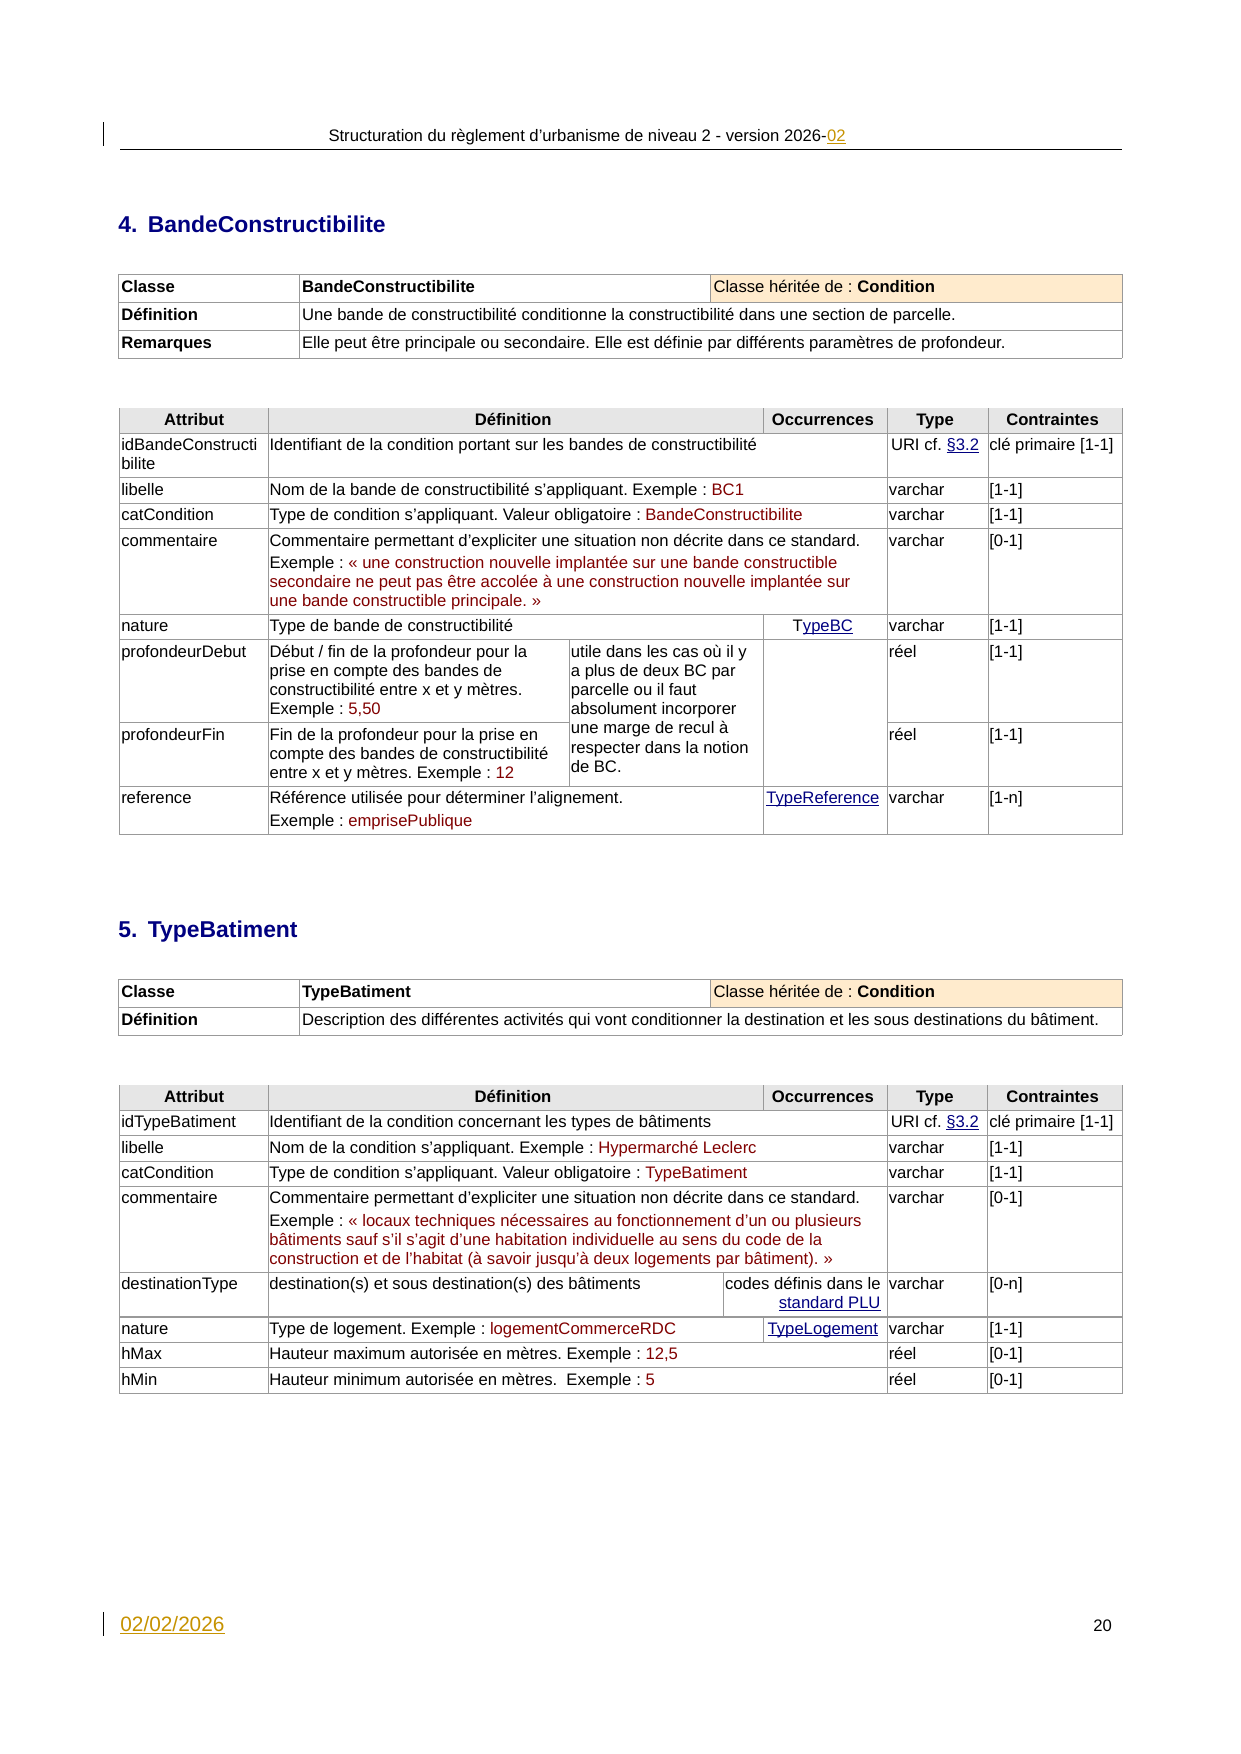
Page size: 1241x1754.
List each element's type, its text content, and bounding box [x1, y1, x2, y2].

table_cell idTypeBatiment [120, 1111, 268, 1135]
table_cell clé primaire [1-1] [989, 434, 1122, 477]
table_header TypeBatiment [300, 980, 710, 1007]
table_cell [0-1] [988, 1368, 1122, 1393]
table_cell [0-1] [988, 1343, 1122, 1367]
table_cell Définition [119, 303, 299, 330]
table_cell réel [888, 1343, 987, 1367]
table_header BandeConstructibilite [300, 275, 710, 302]
table_cell Type de condition s’appliquant. Valeur obligatoire : BandeConstructibilite [269, 504, 887, 528]
table_cell idBandeConstructibilite [120, 434, 268, 477]
table_cell [1-1] [988, 1162, 1122, 1186]
table_header Contraintes [989, 408, 1122, 433]
table_cell [0-1] [988, 1187, 1122, 1272]
table_cell profondeurFin [120, 723, 268, 786]
table_header Classe héritée de : Condition [711, 275, 1122, 302]
table_cell Remarques [119, 331, 299, 358]
table_cell varchar [888, 1273, 987, 1316]
table_cell utile dans les cas où il y a plus de deux BC par parcelle ou il faut absolument incorporer une marge de recul à respecter dans la notion de BC. [570, 640, 763, 786]
table_cell Identifiant de la condition concernant les types de bâtiments [269, 1111, 887, 1135]
table_cell nature [120, 615, 268, 639]
table_cell [1-1] [988, 1136, 1122, 1161]
table_cell varchar [888, 615, 988, 639]
table_header Classe [119, 275, 299, 302]
table_cell Une bande de constructibilité conditionne la constructibilité dans une section de parcelle. [300, 303, 1122, 330]
table_cell varchar [888, 529, 988, 614]
table_cell Type de condition s’appliquant. Valeur obligatoire : TypeBatiment [269, 1162, 887, 1186]
table_cell destination(s) et sous destination(s) des bâtiments [269, 1273, 723, 1316]
subtitle BandeConstructibilite [118, 211, 1122, 237]
table_cell [1-1] [989, 640, 1122, 722]
table_cell Commentaire permettant d’expliciter une situation non décrite dans ce standard. Exemple : « locaux techniques nécessaires au fonctionnement d’un ou plusieurs bâtiments sauf s’il s’agit d’une habitation individuelle au sens du code de la construction et de l’habitat (à savoir jusqu’à deux logements par bâtiment). » [269, 1187, 887, 1272]
table_cell [1-1] [989, 723, 1122, 786]
table_cell réel [888, 723, 988, 786]
table_cell catCondition [120, 1162, 268, 1186]
table_cell TypeLogement [764, 1318, 887, 1342]
table_cell [1-1] [989, 615, 1122, 639]
table_header Type [888, 1085, 987, 1110]
table_cell Début / fin de la profondeur pour la prise en compte des bandes de constructibilité entre x et y mètres. Exemple : 5,50 [269, 640, 569, 722]
table_cell varchar [888, 1162, 987, 1186]
table_cell TypeReference [764, 787, 887, 833]
subtitle TypeBatiment [118, 916, 1122, 942]
table_header Classe héritée de : Condition [711, 980, 1122, 1007]
table_cell hMax [120, 1343, 268, 1367]
table_cell ‍commentaire [120, 529, 268, 614]
table_cell varchar [888, 1187, 987, 1272]
table_cell reference [120, 787, 268, 833]
table_cell destinationType [120, 1273, 268, 1316]
table_cell Nom de la condition s’appliquant. Exemple : Hypermarché Leclerc [269, 1136, 887, 1161]
table_header Contraintes [988, 1085, 1122, 1110]
table_cell Nom de la bande de constructibilité s’appliquant. Exemple : BC1 [269, 478, 887, 503]
table_cell varchar [888, 478, 988, 503]
table_header Occurrences [764, 408, 887, 433]
table_cell URI cf. §3.2 [888, 1111, 987, 1135]
table_cell varchar [888, 1136, 987, 1161]
table_cell Description des différentes activités qui vont conditionner la destination et les sous destinations du bâtiment. [300, 1008, 1122, 1035]
table_header Classe [119, 980, 299, 1007]
table_cell varchar [888, 1318, 987, 1342]
table_cell clé primaire [1-1] [988, 1111, 1122, 1135]
table_cell catCondition [120, 504, 268, 528]
table_header Attribut [120, 1085, 268, 1110]
table_header Définition [269, 408, 763, 433]
table_cell [764, 640, 887, 786]
table_cell [1-1] [988, 1318, 1122, 1342]
table_cell codes définis dans le standard PLU [724, 1273, 887, 1316]
table_cell hMin [120, 1368, 268, 1393]
table_cell [0-1] [989, 529, 1122, 614]
table_cell profondeurDebut [120, 640, 268, 722]
table_cell Identifiant de la condition portant sur les bandes de constructibilité [269, 434, 887, 477]
table_cell réel [888, 1368, 987, 1393]
table_header Type [888, 408, 988, 433]
table_cell TypeBC [764, 615, 887, 639]
table_cell [0-n] [988, 1273, 1122, 1316]
table_cell varchar [888, 787, 988, 833]
table_cell libelle [120, 1136, 268, 1161]
table_cell libelle [120, 478, 268, 503]
table_cell Définition [119, 1008, 299, 1035]
table_cell ‍commentaire [120, 1187, 268, 1272]
table_cell Elle peut être principale ou secondaire. Elle est définie par différents paramètres de profondeur. [300, 331, 1122, 358]
table_header Attribut [120, 408, 268, 433]
table_cell [1-1] [989, 478, 1122, 503]
table_cell Type de logement. Exemple : logementCommerceRDC [269, 1318, 763, 1342]
table_cell Hauteur maximum autorisée en mètres. Exemple : 12,5 [269, 1343, 887, 1367]
table_cell varchar [888, 504, 988, 528]
table_cell réel [888, 640, 988, 722]
table_cell Référence utilisée pour déterminer l’alignement. Exemple : emprisePublique [269, 787, 763, 833]
table_cell Type de bande de constructibilité [269, 615, 763, 639]
table_header Définition [269, 1085, 763, 1110]
table_cell URI cf. §3.2 [888, 434, 988, 477]
table_cell Commentaire permettant d’expliciter une situation non décrite dans ce standard. Exemple : « une construction nouvelle implantée sur une bande constructible secondaire ne peut pas être accolée à une construction nouvelle implantée sur une bande constructible principale. » [269, 529, 887, 614]
table_cell Fin de la profondeur pour la prise en compte des bandes de constructibilité entre x et y mètres. Exemple : 12 [269, 723, 569, 786]
table_cell nature [120, 1318, 268, 1342]
table_header Occurrences [764, 1085, 887, 1110]
table_cell Hauteur minimum autorisée en mètres. Exemple : 5 [269, 1368, 887, 1393]
table_cell [1-1] [989, 504, 1122, 528]
table_cell [1-n] [989, 787, 1122, 833]
